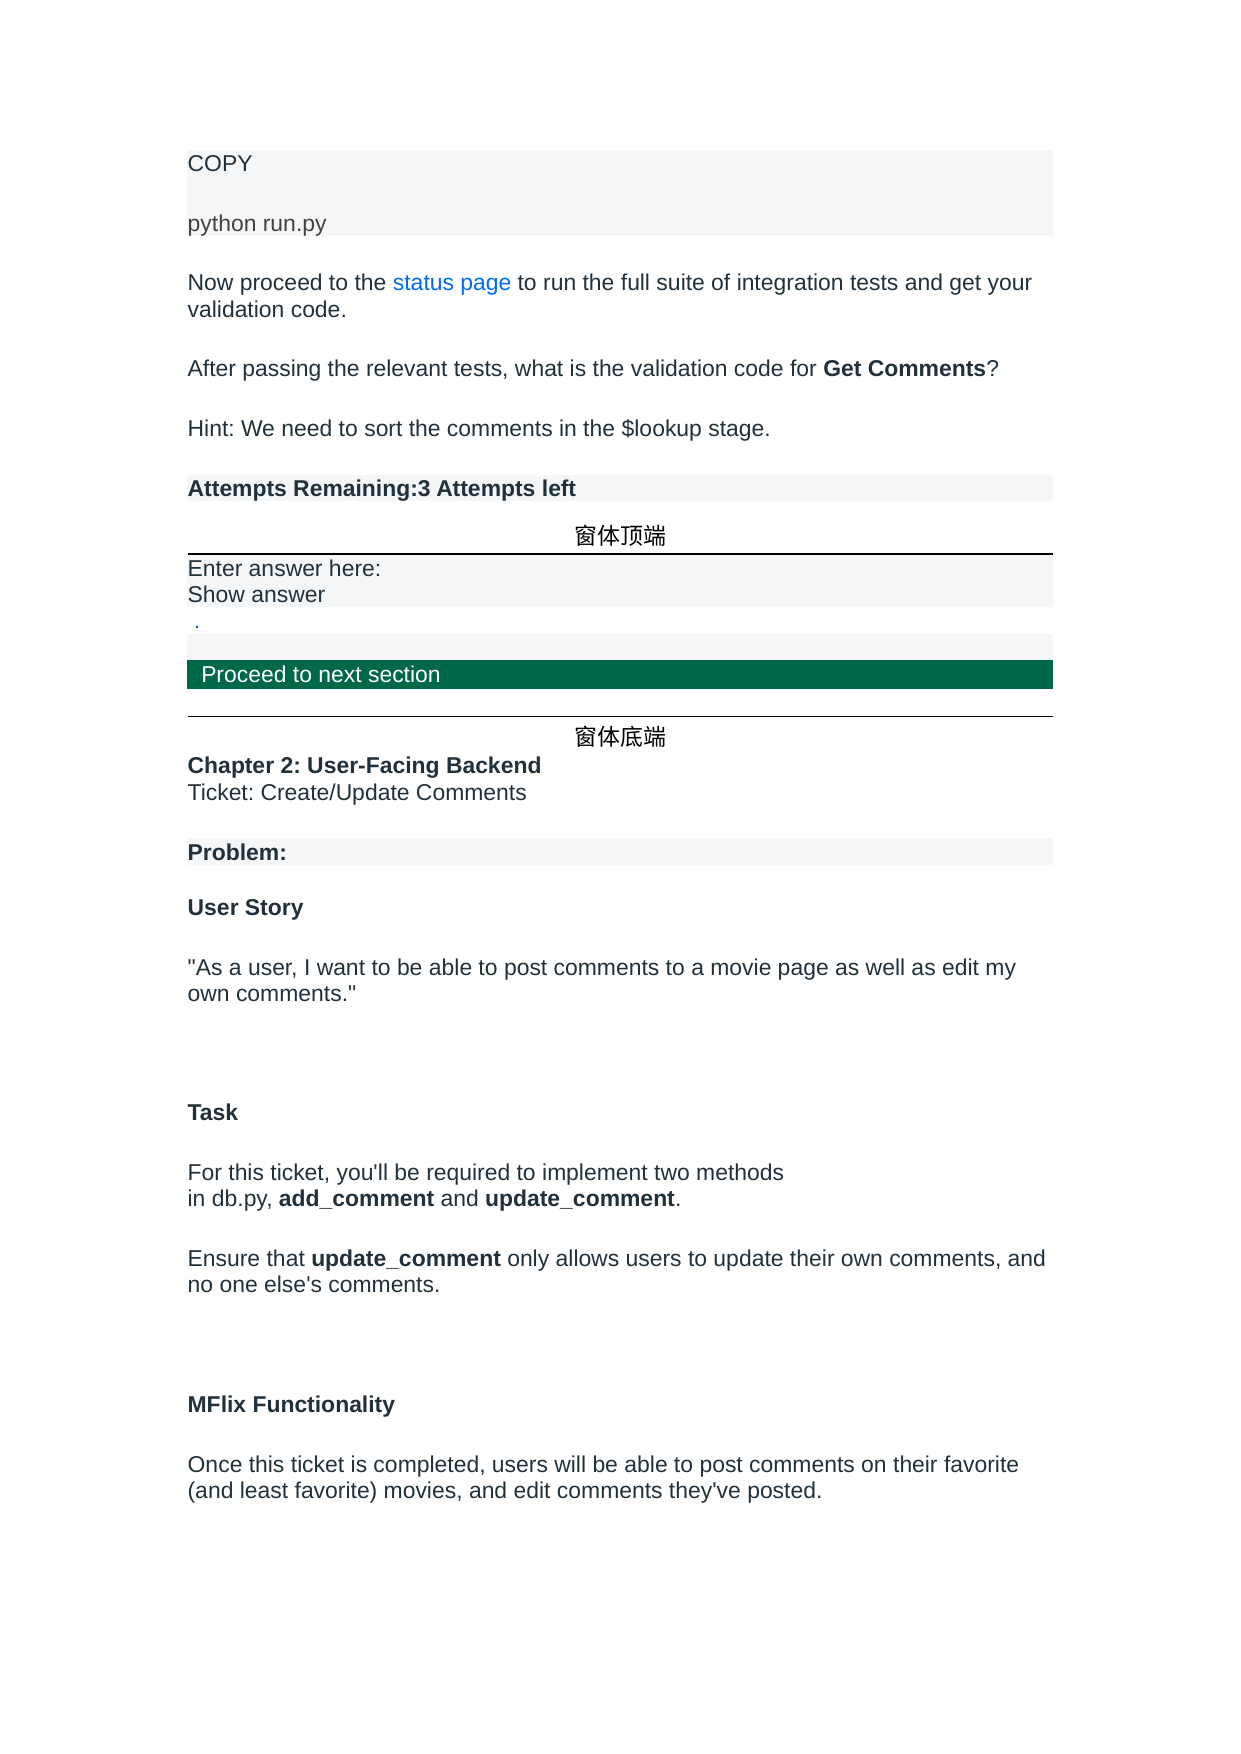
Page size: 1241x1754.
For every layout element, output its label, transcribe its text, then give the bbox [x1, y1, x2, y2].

text Proceed to next section [189, 661, 1052, 688]
text Attempts Remaining:3 Attempts left [187, 475, 1053, 501]
text Once this ticket is completed, users will be able to post comments on their favorite (and least favorite) movies, and edit comments they've posted. [187, 1451, 1053, 1503]
text . [187, 607, 1053, 634]
text "As a user, I want to be able to post comments to a movie page as well as edit my own comments." [187, 954, 1053, 1006]
text After passing the relevant tests, what is the validation code for Get Comments? [187, 355, 1053, 382]
text Task [187, 1099, 1053, 1126]
text python run.py [187, 210, 1053, 236]
text 窗体底端 [187, 717, 1053, 752]
text Now proceed to the status page to run the full suite of integration tests and get your validation code. [187, 269, 1053, 322]
text Hint: We need to sort the comments in the $lookup stage. [187, 415, 1053, 441]
text Ensure that update_comment only allows users to update their own comments, and no one else's comments. [187, 1245, 1053, 1298]
text User Story [187, 894, 1053, 920]
subtitle Ticket: Create/Update Comments [187, 779, 1053, 805]
text Problem: [187, 838, 1053, 865]
text COPY [187, 150, 1053, 176]
text MFlix Functionality [187, 1391, 1053, 1417]
text Chapter 2: User-Facing Backend [187, 752, 1053, 779]
text 窗体顶端 [187, 518, 1053, 555]
text Enter answer here: [187, 555, 1053, 581]
text For this ticket, you'll be required to implement two methods in db.py, add_comment and update_comment. [187, 1159, 1053, 1212]
text Show answer [187, 581, 1053, 607]
